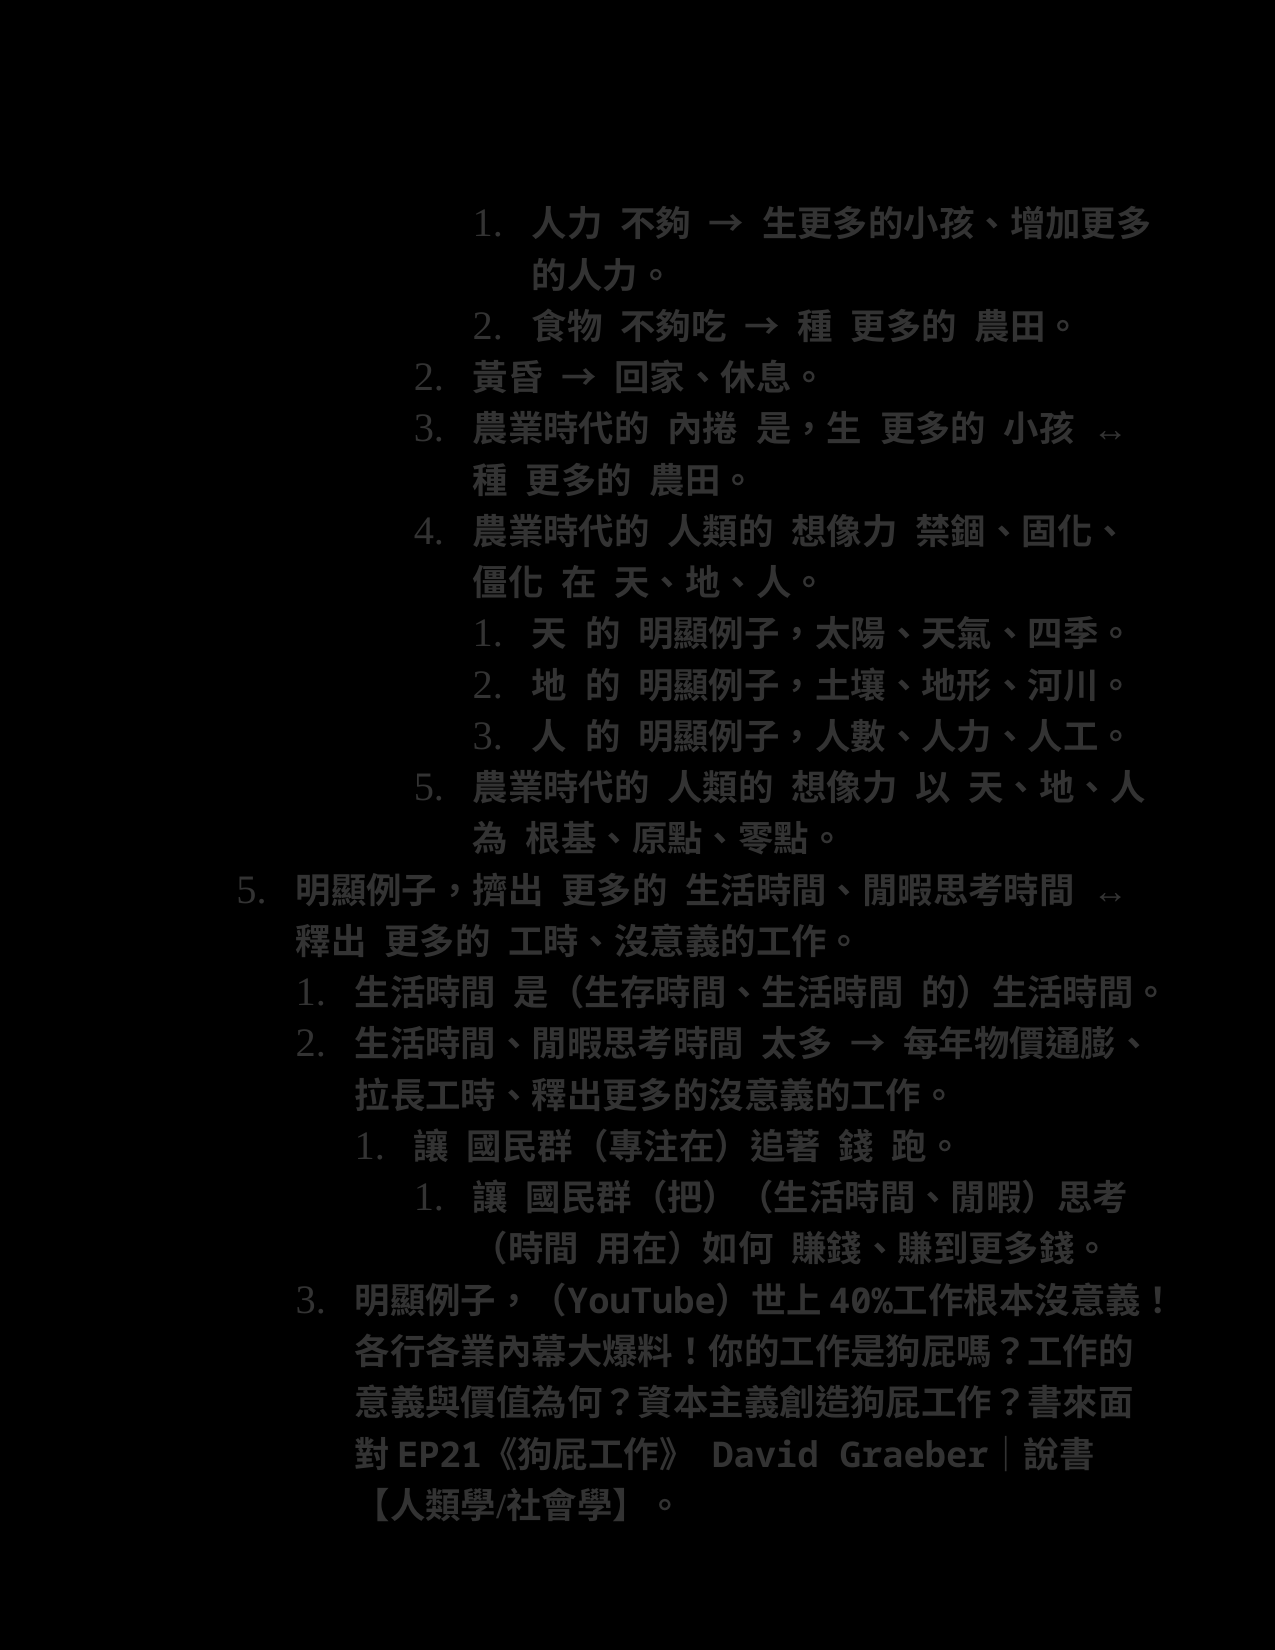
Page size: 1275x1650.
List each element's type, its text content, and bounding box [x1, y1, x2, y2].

list 明顯例子，（YouTube）世上40%工作根本沒意義！各行各業內幕大爆料！你的工作是狗屁嗎？工作的意義與價值為何？資本主義創造狗屁工作？書來面對EP21《狗屁工作》 David Graeber｜說書【人類學/社會學】。 [295, 1272, 1157, 1528]
list 天 的 明顯例子，太陽、天氣、四季。 [472, 606, 1157, 657]
list 生活時間 是（生存時間、生活時間 的）生活時間。 [295, 964, 1157, 1016]
list 讓 國民群（專注在）追著 錢 跑。 [354, 1118, 1157, 1169]
list 黃昏 → 回家、休息。 [413, 349, 1157, 401]
list 農業時代的 人類的 想像力 禁錮、固化、僵化 在 天、地、人。 [413, 503, 1157, 606]
list 農業時代的 人類的 想像力 以 天、地、人 為 根基、原點、零點。 [413, 759, 1157, 862]
list 人 的 明顯例子，人數、人力、人工。 [472, 708, 1157, 759]
list 農業時代的 內捲 是，生 更多的 小孩 ↔ 種 更多的 農田。 [413, 401, 1157, 503]
list 食物 不夠吃 → 種 更多的 農田。 [472, 298, 1157, 349]
list 讓 國民群（把）（生活時間、閒暇）思考（時間 用在）如何 賺錢、賺到更多錢。 [413, 1169, 1157, 1272]
list 生活時間、閒暇思考時間 太多 → 每年物價通膨、拉長工時、釋出更多的沒意義的工作。 [295, 1016, 1157, 1118]
list 人力 不夠 → 生更多的小孩、增加更多的人力。 [472, 196, 1157, 298]
list 明顯例子，擠出 更多的 生活時間、閒暇思考時間 ↔ 釋出 更多的 工時、沒意義的工作。 [236, 862, 1157, 964]
list 地 的 明顯例子，土壤、地形、河川。 [472, 657, 1157, 708]
